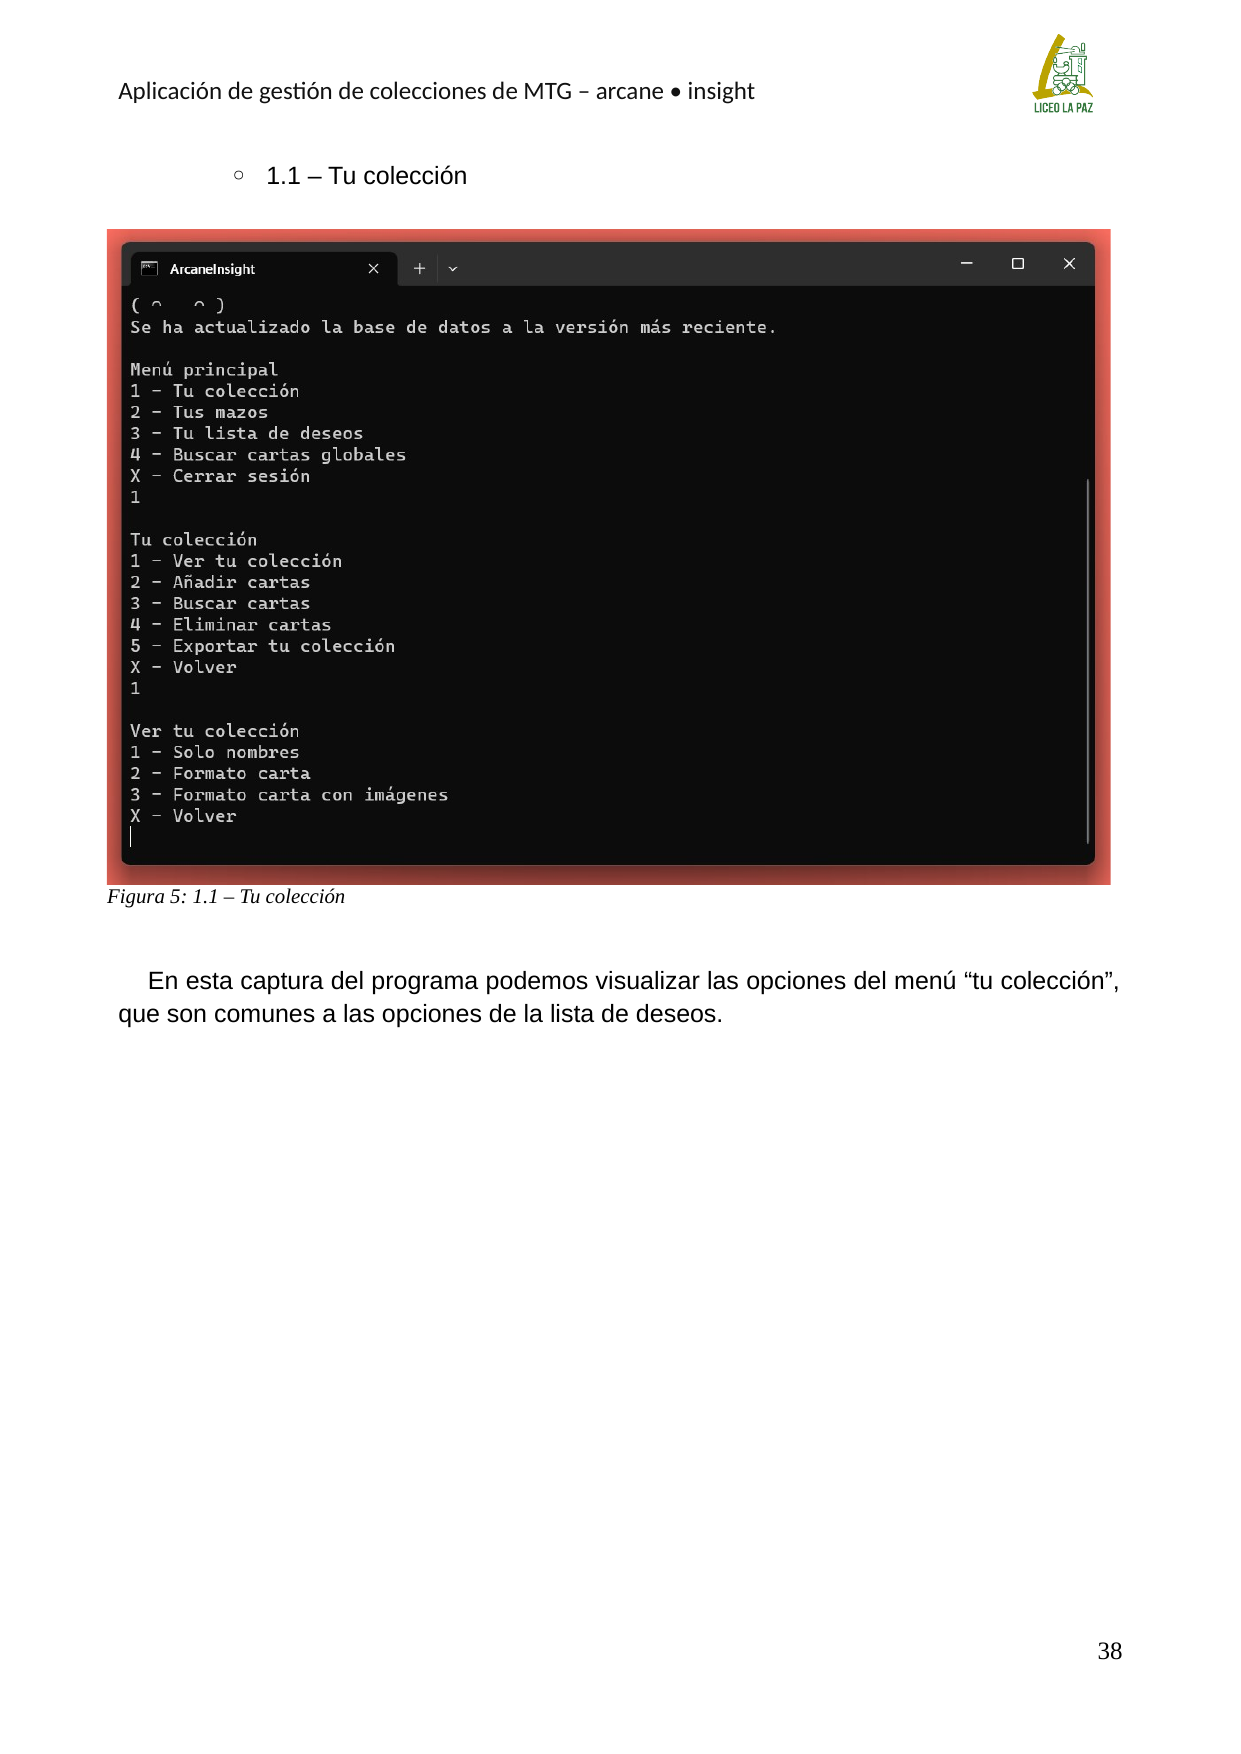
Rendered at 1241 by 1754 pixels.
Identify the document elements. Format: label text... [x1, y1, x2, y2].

picture [106, 229, 1111, 885]
picture [1025, 26, 1100, 121]
list 1.1 – Tu colección [228, 161, 1122, 190]
text Figura 5: 1.1 – Tu colección [107, 885, 1111, 908]
text En esta captura del programa podemos visualizar las opciones del menú “tu colección”, que son comunes a las opciones de la lista de deseos. [118, 966, 1122, 1028]
